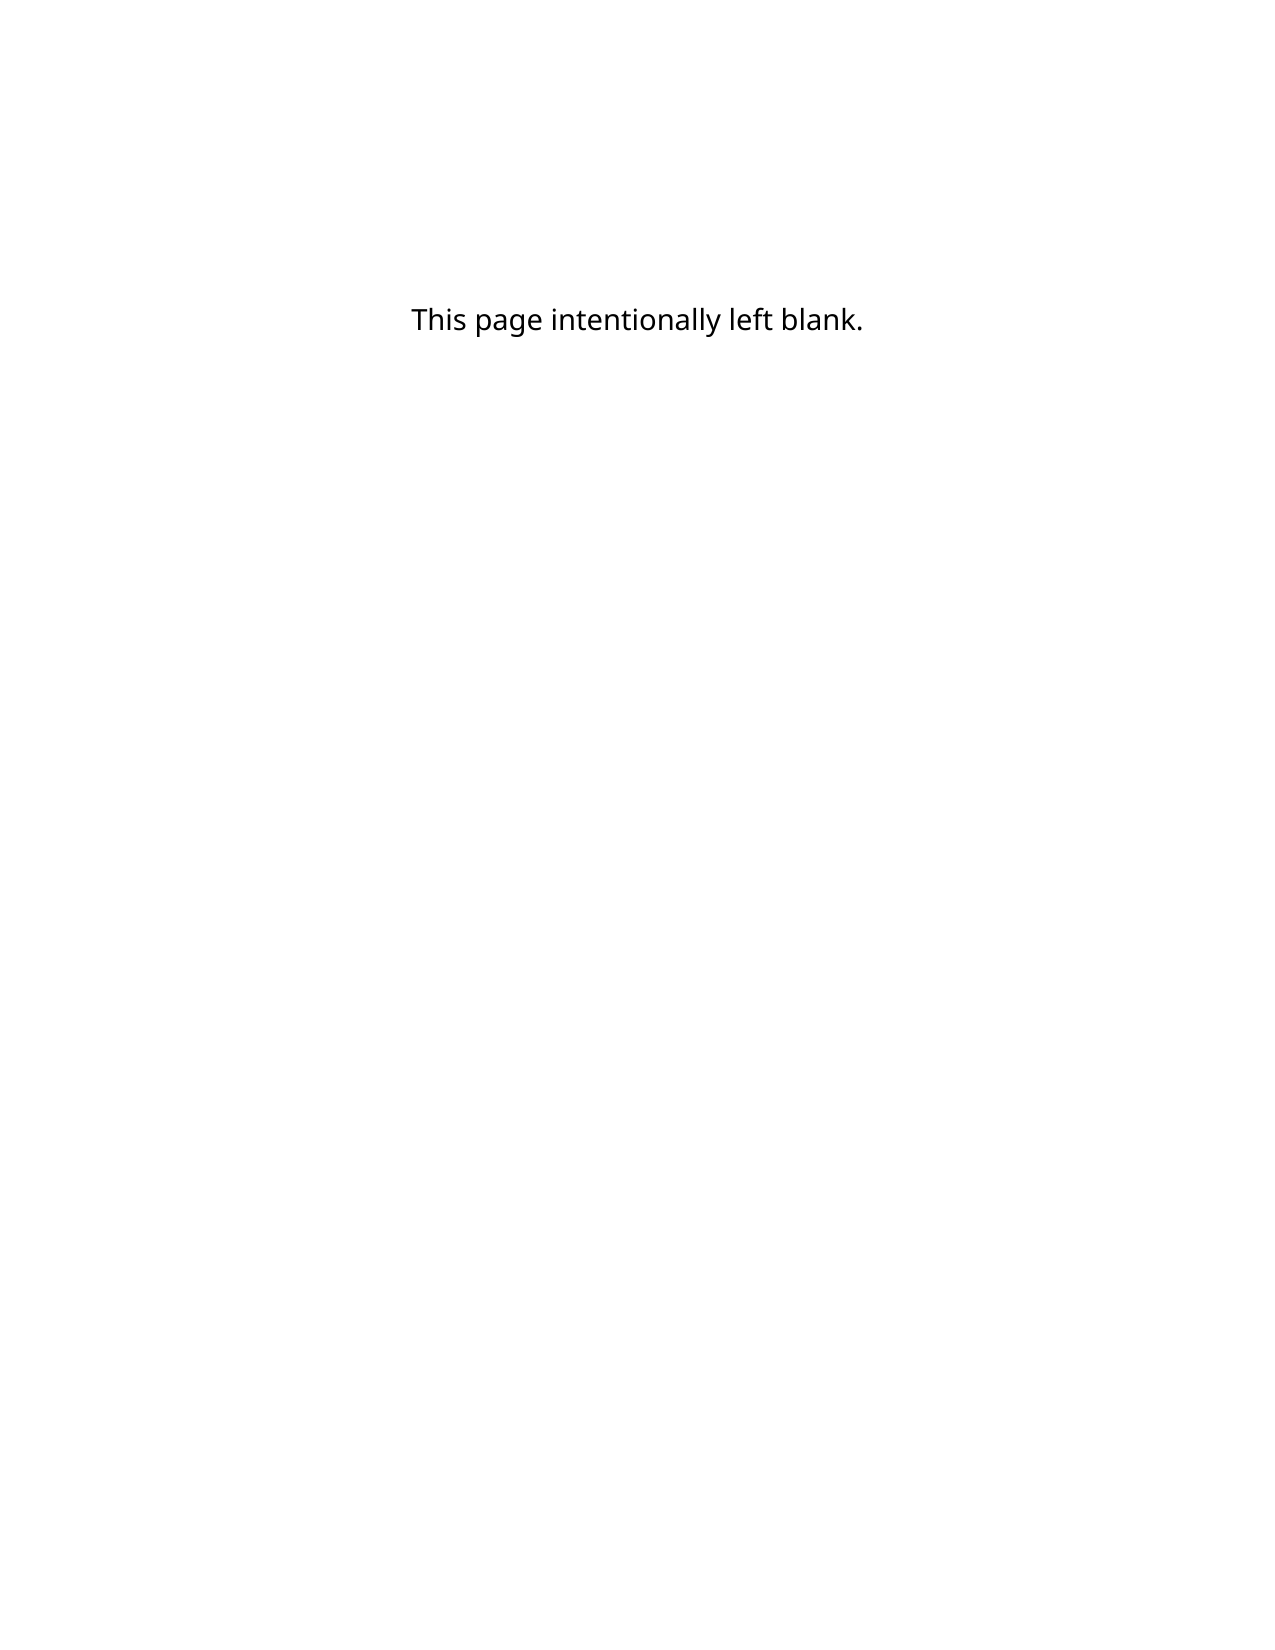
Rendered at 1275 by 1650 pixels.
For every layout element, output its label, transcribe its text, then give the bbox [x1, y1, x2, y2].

text This page intentionally left blank. [207, 299, 1068, 339]
